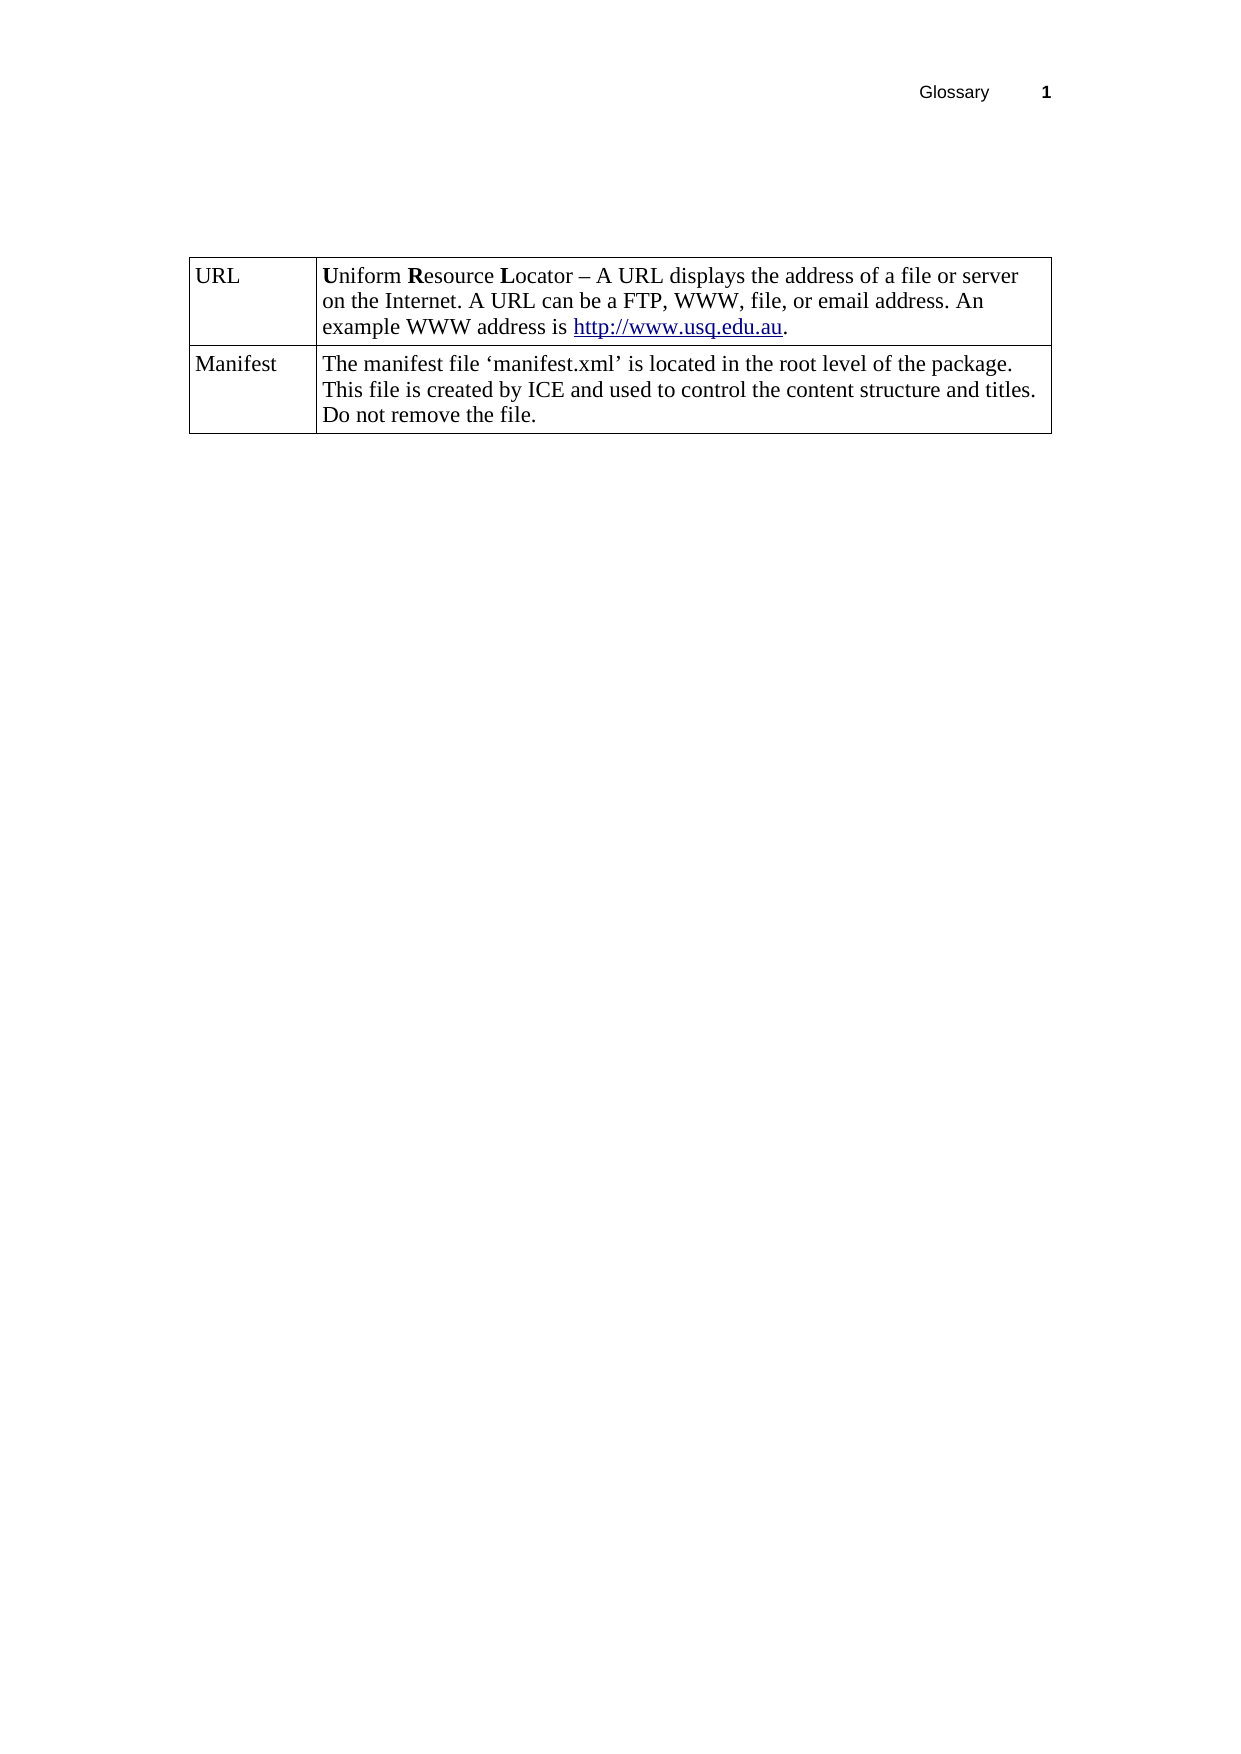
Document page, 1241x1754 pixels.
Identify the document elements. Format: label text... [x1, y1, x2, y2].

table_cell Manifest [190, 346, 316, 433]
table_header Uniform Resource Locator – A URL displays the address of a file or server on the Internet. A URL can be a FTP, WWW, file, or email address. An example WWW address is http://www.usq.edu.au. [317, 258, 1051, 345]
table_cell The manifest file ‘manifest.xml’ is located in the root level of the package. This file is created by ICE and used to control the content structure and titles. Do not remove the file. [317, 346, 1051, 433]
table_header URL [190, 258, 316, 345]
